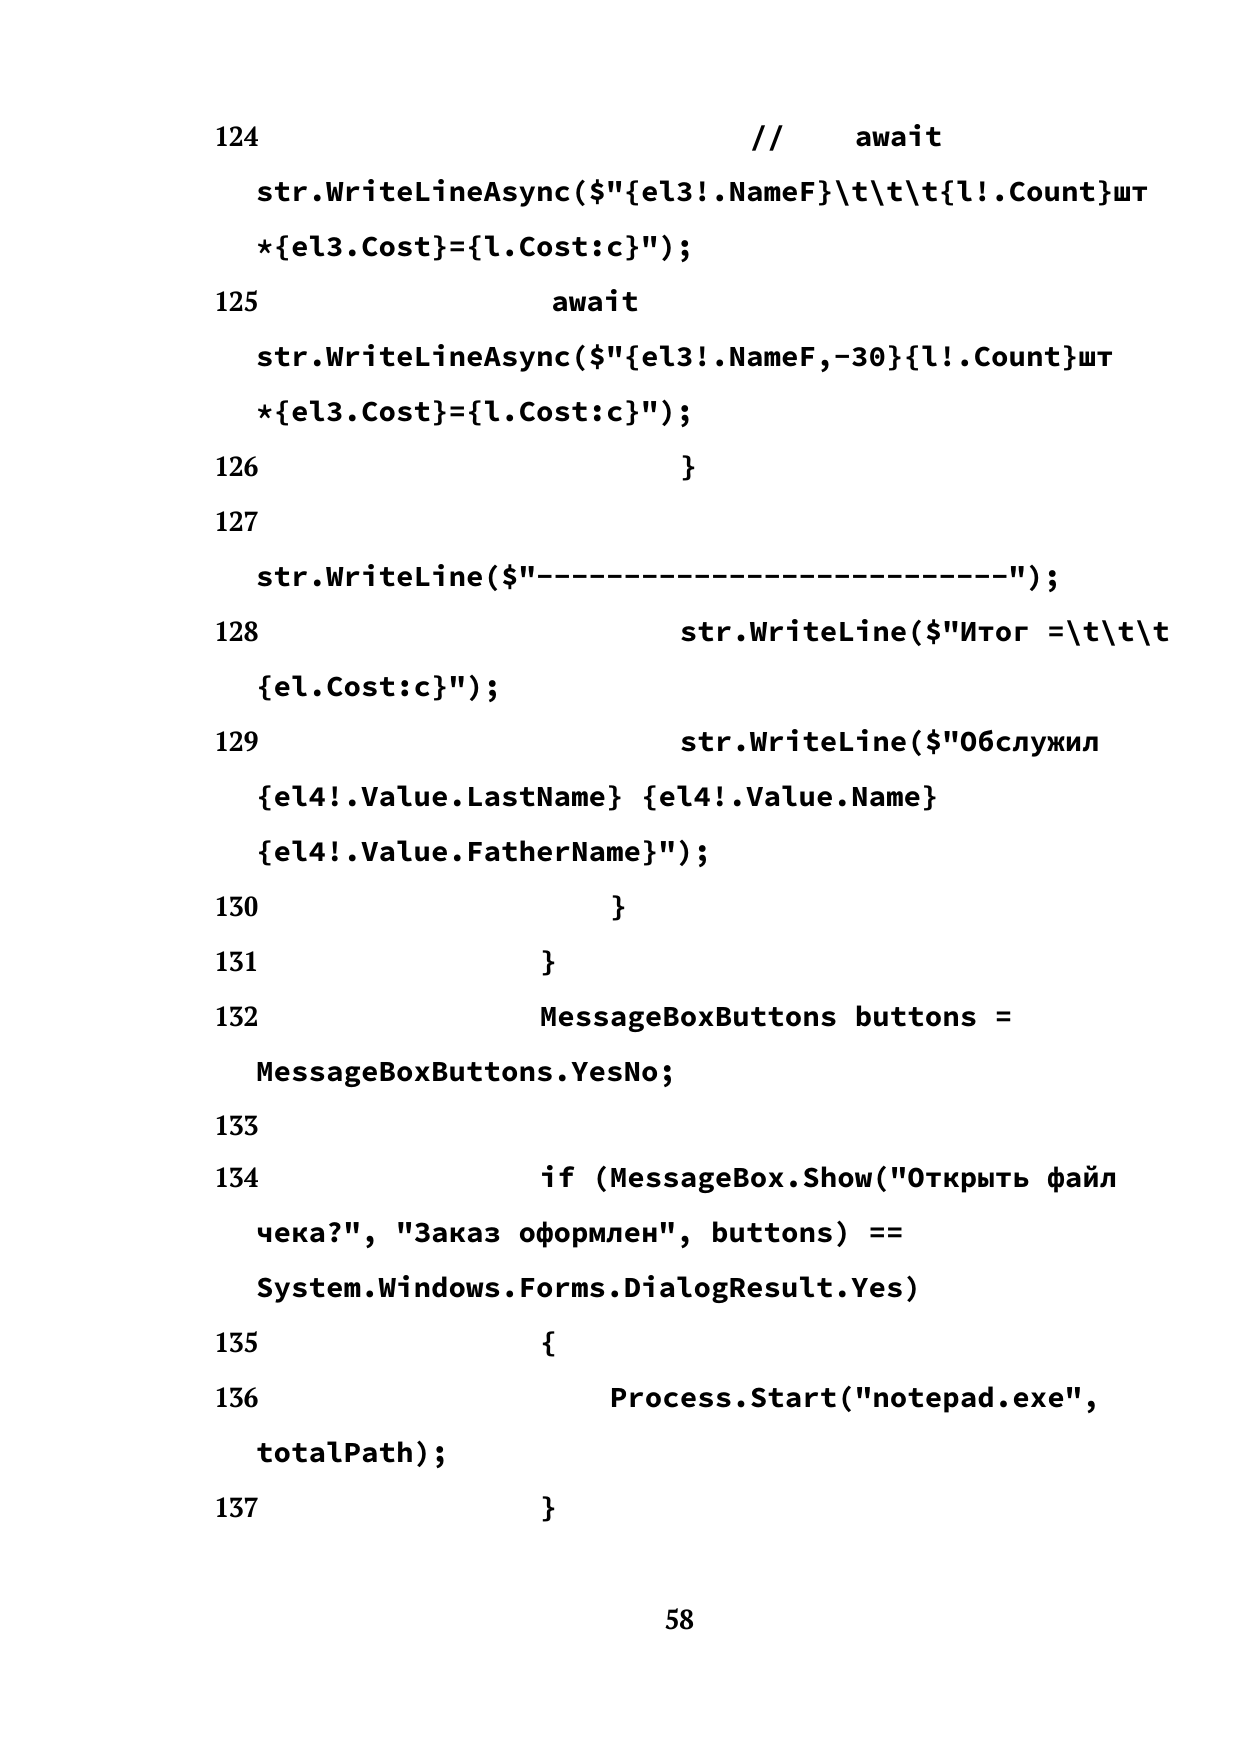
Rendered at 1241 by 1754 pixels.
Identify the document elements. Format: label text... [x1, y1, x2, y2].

list } [214, 448, 1181, 485]
list await str.WriteLineAsync($"{el3!.NameF,-30}{l!.Count}шт *{el3.Cost}={l.Cost:c}"); [214, 283, 1181, 430]
list } [214, 1488, 1181, 1525]
list // await str.WriteLineAsync($"{el3!.NameF}\t\t\t{l!.Count}шт *{el3.Cost}={l.Cost:c}"); [214, 118, 1181, 265]
list } [214, 943, 1181, 980]
list } [214, 888, 1181, 925]
list Process.Start("notepad.exe", totalPath); [214, 1378, 1181, 1470]
list str.WriteLine($"Обслужил {el4!.Value.LastName} {el4!.Value.Name} {el4!.Value.FatherName}"); [214, 723, 1181, 870]
list if (MessageBox.Show("Открыть файл чека?", "Заказ оформлен", buttons) == System.Windows.Forms.DialogResult.Yes) [214, 1158, 1181, 1305]
list MessageBoxButtons buttons = MessageBoxButtons.YesNo; [214, 998, 1181, 1090]
list str.WriteLine($"---------------------------"); [214, 503, 1181, 595]
list { [214, 1323, 1181, 1360]
list str.WriteLine($"Итог =\t\t\t {el.Cost:c}"); [214, 613, 1181, 705]
